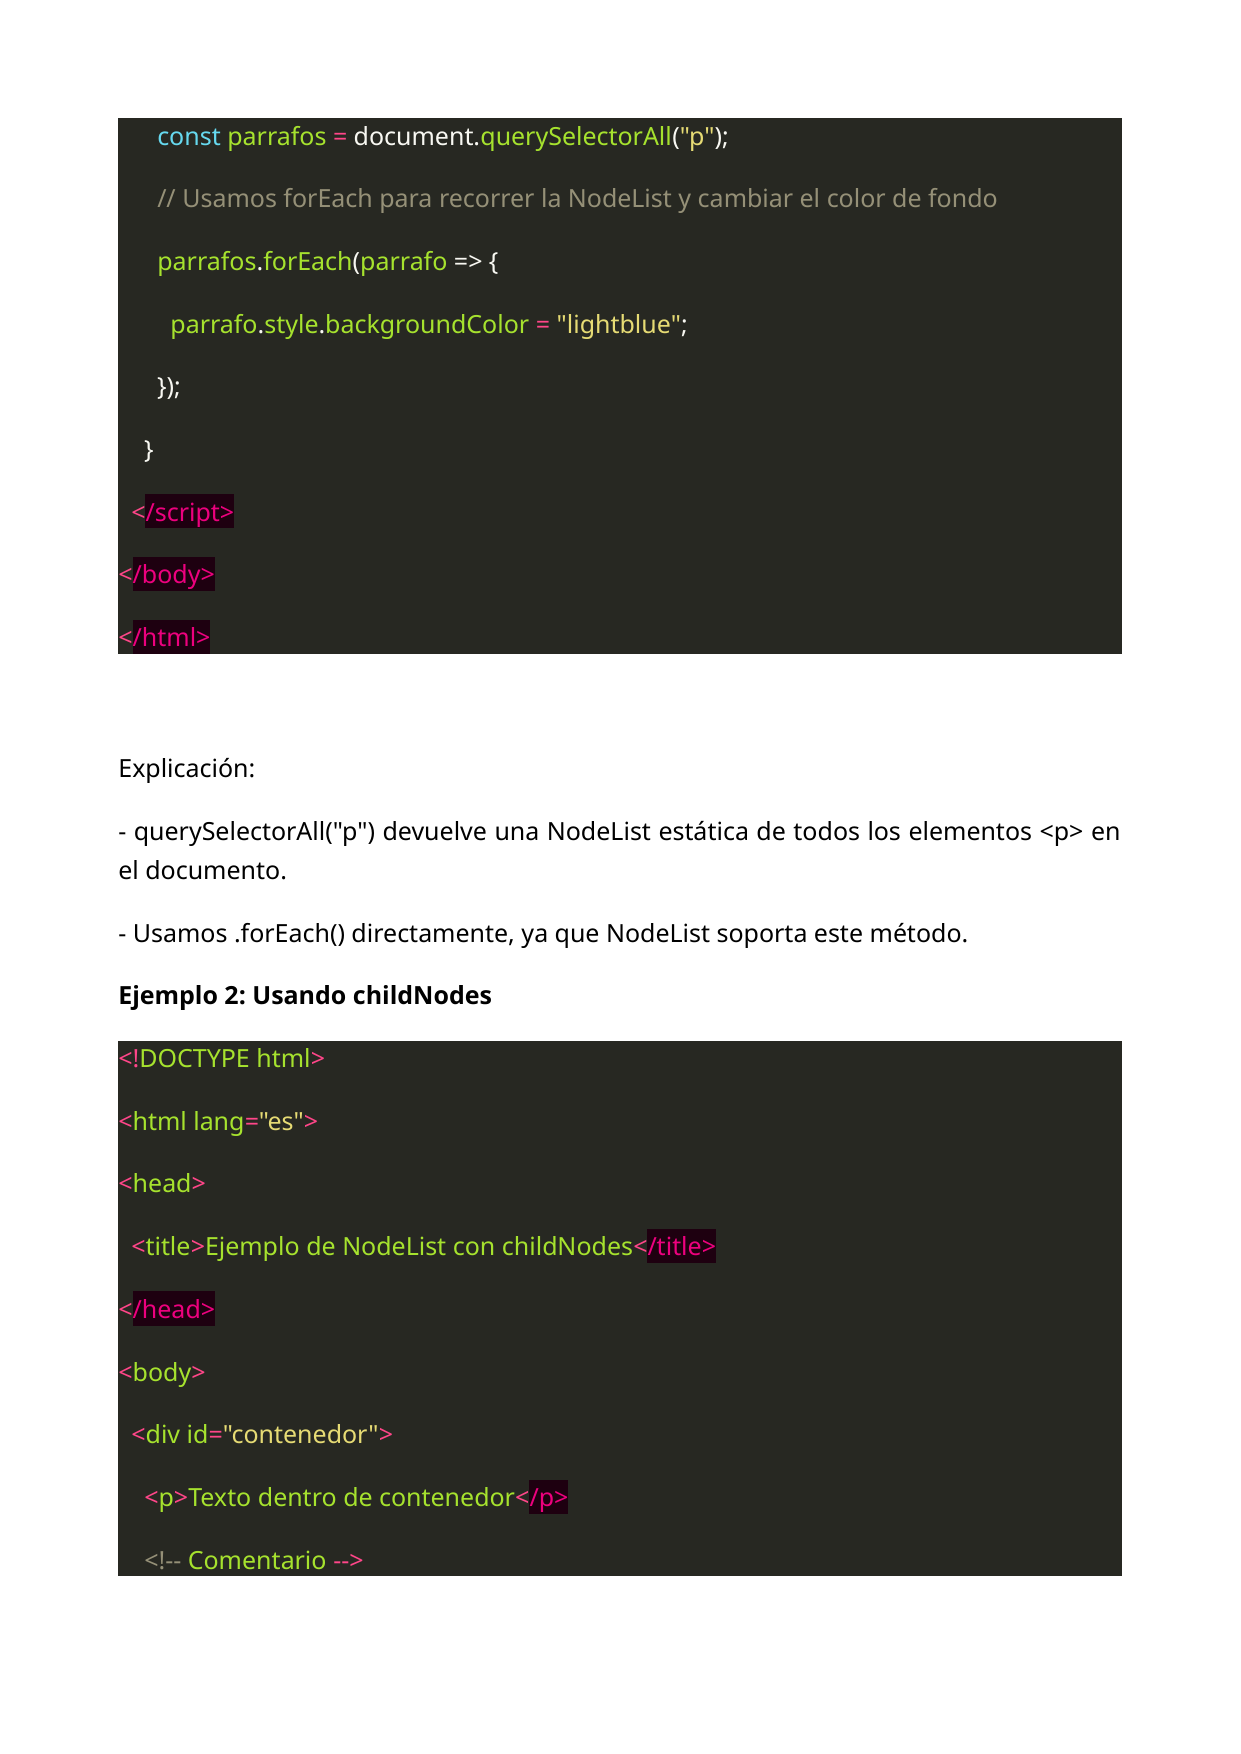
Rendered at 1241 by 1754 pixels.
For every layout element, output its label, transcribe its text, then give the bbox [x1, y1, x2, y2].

text <title>Ejemplo de NodeList con childNodes</title> [118, 1229, 1122, 1263]
text Ejemplo 2: Usando childNodes [118, 978, 1122, 1012]
text }); [118, 369, 1122, 403]
text <html lang="es"> [118, 1103, 1122, 1137]
text // Usamos forEach para recorrer la NodeList y cambiar el color de fondo [118, 181, 1122, 215]
text parrafo.style.backgroundColor = "lightblue"; [118, 306, 1122, 340]
text Explicación: [118, 751, 1122, 785]
text </script> [118, 494, 1122, 528]
text parrafos.forEach(parrafo => { [118, 243, 1122, 278]
text <!DOCTYPE html> [118, 1041, 1122, 1075]
text - Usamos .forEach() directamente, ya que NodeList soporta este método. [118, 915, 1122, 949]
text const parrafos = document.querySelectorAll("p"); [118, 118, 1122, 152]
text } [118, 432, 1122, 466]
text <p>Texto dentro de contenedor</p> [118, 1479, 1122, 1514]
text <body> [118, 1354, 1122, 1388]
text <!-- Comentario --> [118, 1542, 1122, 1576]
text - querySelectorAll("p") devuelve una NodeList estática de todos los elementos <p> en el documento. [118, 813, 1122, 887]
text </body> [118, 557, 1122, 591]
text <head> [118, 1166, 1122, 1200]
text </head> [118, 1291, 1122, 1326]
text <div id="contenedor"> [118, 1417, 1122, 1451]
text </html> [118, 620, 1122, 654]
